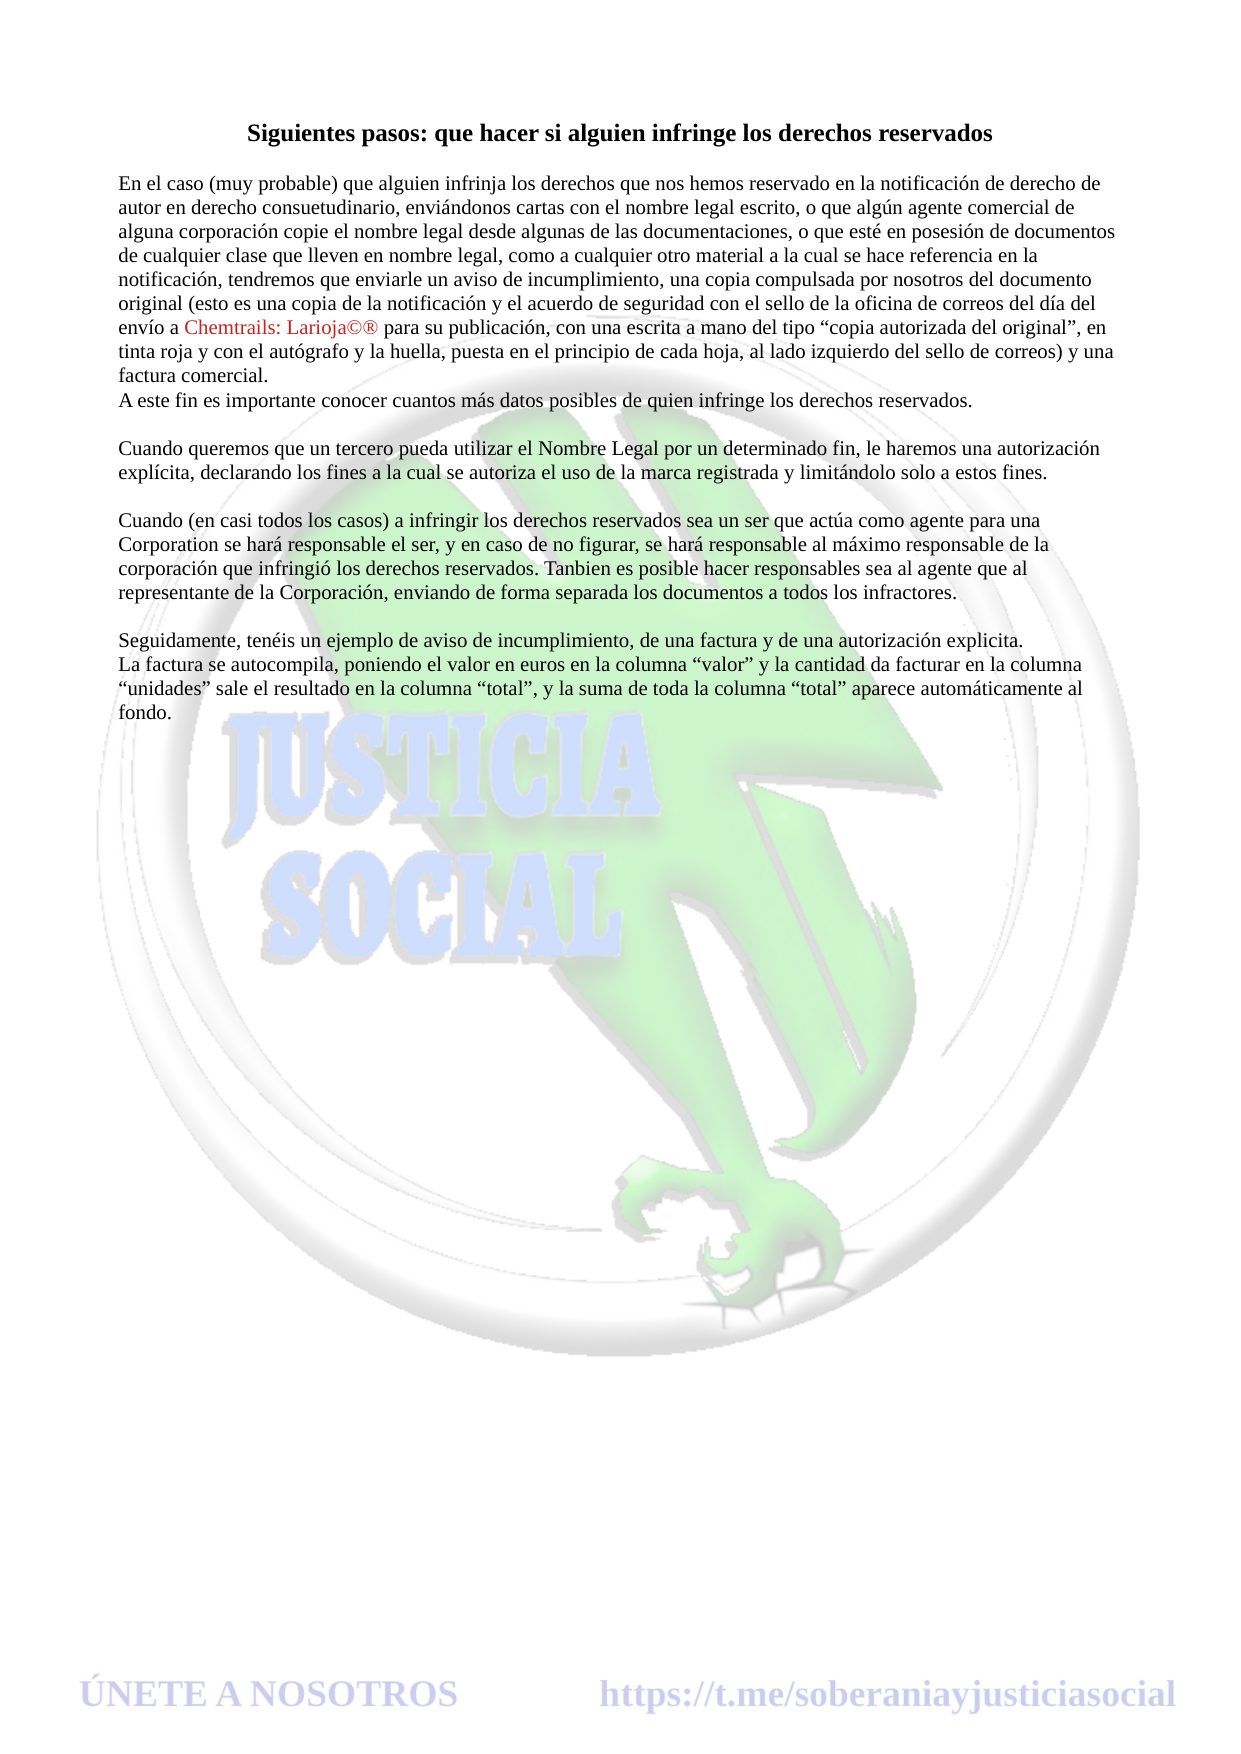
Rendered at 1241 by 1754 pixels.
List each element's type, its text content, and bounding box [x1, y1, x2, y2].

text Cuando (en casi todos los casos) a infringir los derechos reservados sea un ser que actúa como agente para una Corporation se hará responsable el ser, y en caso de no figurar, se hará responsable al máximo responsable de la corporación que infringió los derechos reservados. Tanbien es posible hacer responsables sea al agente que al representante de la Corporación, enviando de forma separada los documentos a todos los infractores. [118, 508, 1122, 604]
text Cuando queremos que un tercero pueda utilizar el Nombre Legal por un determinado fin, le haremos una autorización explícita, declarando los fines a la cual se autoriza el uso de la marca registrada y limitándolo solo a estos fines. [118, 436, 1122, 484]
text Siguientes pasos: que hacer si alguien infringe los derechos reservados [118, 118, 1122, 147]
text En el caso (muy probable) que alguien infrinja los derechos que nos hemos reservado en la notificación de derecho de autor en derecho consuetudinario, enviándonos cartas con el nombre legal escrito, o que algún agente comercial de alguna corporación copie el nombre legal desde algunas de las documentaciones, o que esté en posesión de documentos de cualquier clase que lleven en nombre legal, como a cualquier otro material a la cual se hace referencia en la notificación, tendremos que enviarle un aviso de incumplimiento, una copia compulsada por nosotros del documento original (esto es una copia de la notificación y el acuerdo de seguridad con el sello de la oficina de correos del día del envío a Chemtrails: Larioja©® para su publicación, con una escrita a mano del tipo “copia autorizada del original”, en tinta roja y con el autógrafo y la huella, puesta en el principio de cada hoja, al lado izquierdo del sello de correos) y una factura comercial. [118, 171, 1122, 387]
text La factura se autocompila, poniendo el valor en euros en la columna “valor” y la cantidad da facturar en la columna “unidades” sale el resultado en la columna “total”, y la suma de toda la columna “total” aparece automáticamente al fondo. [118, 652, 1122, 724]
text Seguidamente, tenéis un ejemplo de aviso de incumplimiento, de una factura y de una autorización explicita. [118, 628, 1122, 652]
text A este fin es importante conocer cuantos más datos posibles de quien infringe los derechos reservados. [118, 387, 1122, 412]
